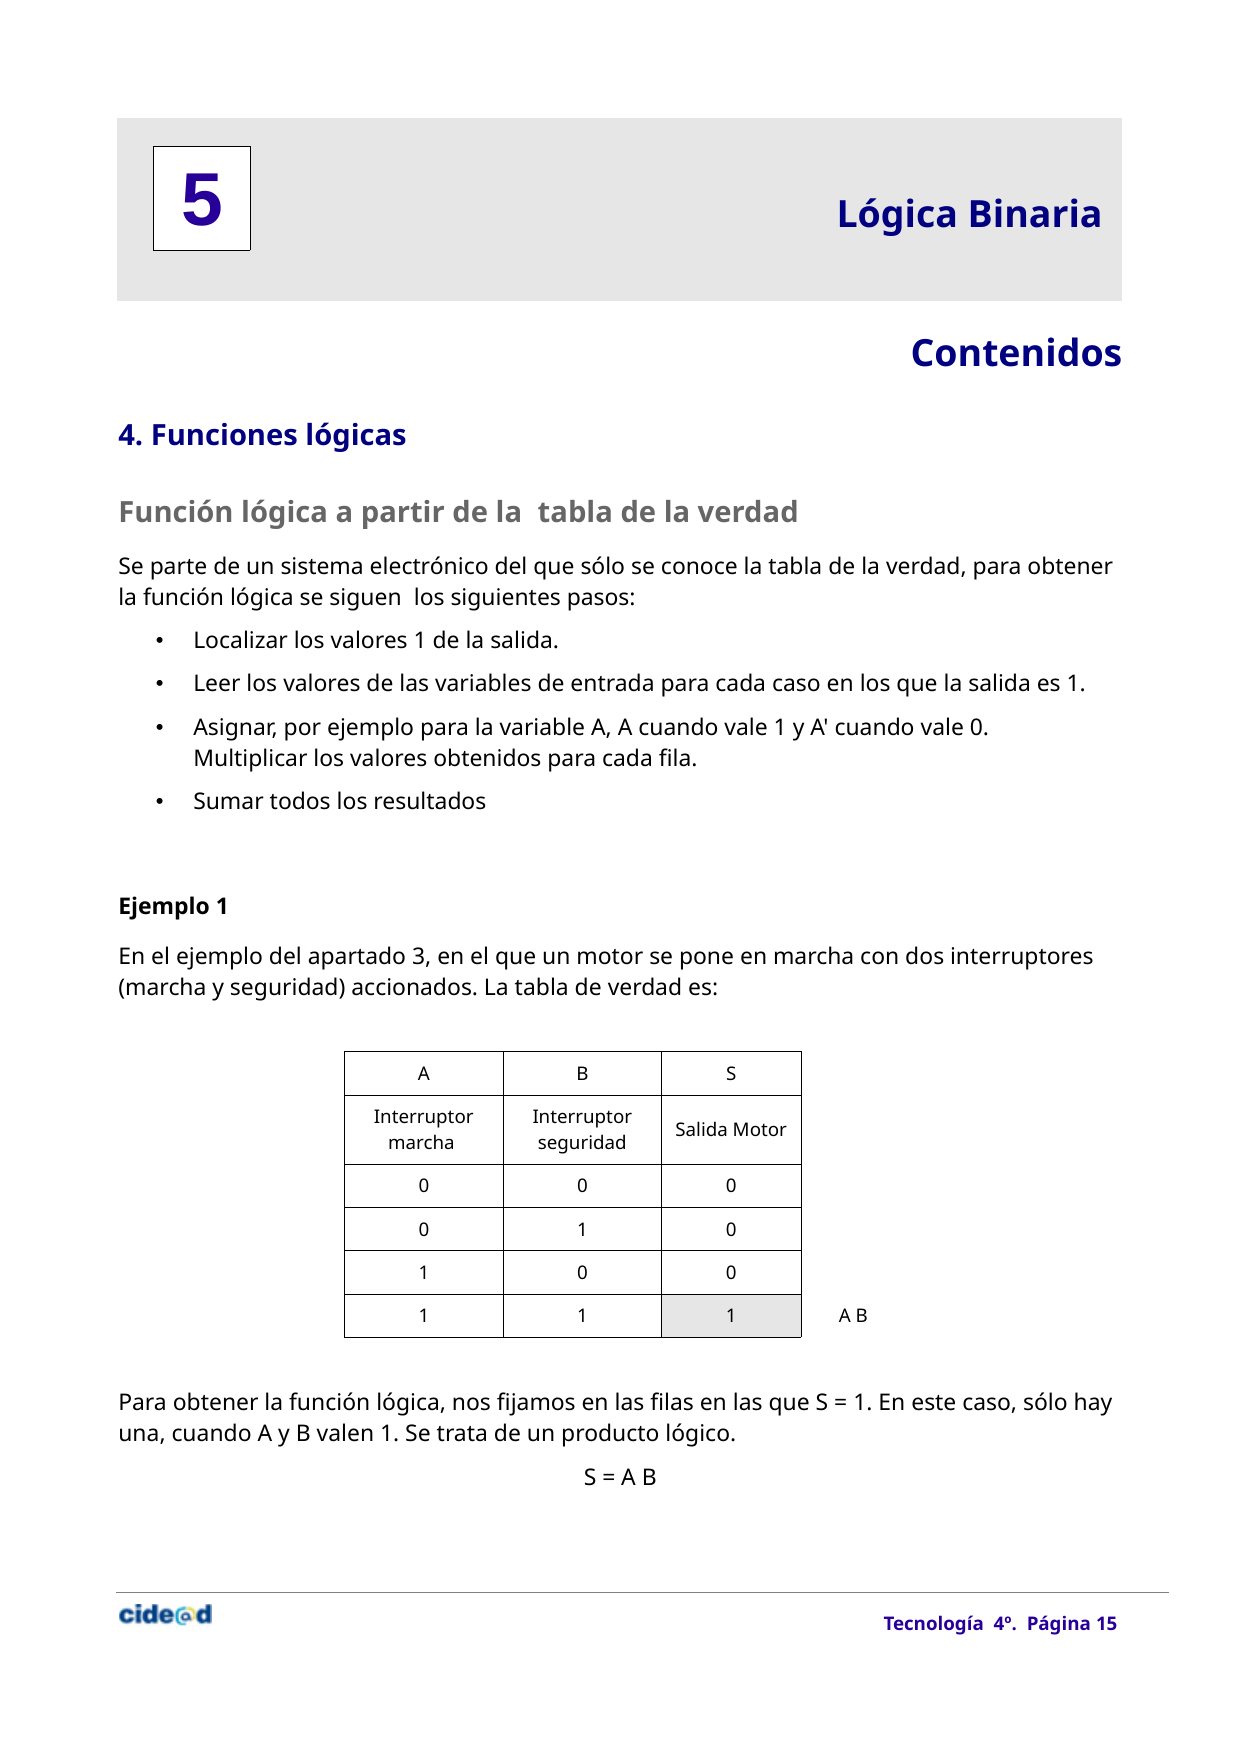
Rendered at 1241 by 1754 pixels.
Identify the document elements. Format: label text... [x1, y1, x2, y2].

list Localizar los valores 1 de la salida. [156, 624, 1122, 655]
table_cell 0 [662, 1165, 801, 1207]
table_cell 1 [504, 1208, 661, 1250]
table_cell 0 [662, 1251, 801, 1293]
list Asignar, por ejemplo para la variable A, A cuando vale 1 y A' cuando vale 0. Multiplicar los valores obtenidos para cada fila. [156, 710, 1122, 773]
title Contenidos [118, 326, 1122, 377]
subtitle Ejemplo 1 [118, 890, 1122, 921]
table_header S [662, 1052, 801, 1095]
table_cell [802, 1207, 896, 1250]
table_cell 1 [345, 1295, 503, 1337]
text S = A B [118, 1460, 1122, 1492]
table_header B [504, 1052, 661, 1095]
subtitle 4. Funciones lógicas [118, 414, 1122, 454]
list Leer los valores de las variables de entrada para cada caso en los que la salida es 1. [156, 667, 1122, 698]
table_cell [802, 1164, 896, 1207]
text Se parte de un sistema electrónico del que sólo se conoce la tabla de la verdad, para obtener la función lógica se siguen los siguientes pasos: [118, 550, 1122, 612]
table_cell 1 [504, 1295, 661, 1337]
table_cell 0 [504, 1251, 661, 1293]
table_cell 1 [345, 1251, 503, 1293]
list Sumar todos los resultados [156, 785, 1122, 816]
picture [118, 1604, 212, 1627]
table_cell 0 [504, 1165, 661, 1207]
table_cell 0 [345, 1208, 503, 1250]
table_cell A B [802, 1294, 896, 1337]
table_cell Salida Motor [662, 1096, 801, 1163]
text En el ejemplo del apartado 3, en el que un motor se pone en marcha con dos interruptores (marcha y seguridad) accionados. La tabla de verdad es: [118, 940, 1122, 1002]
table_cell Interruptor seguridad [504, 1096, 661, 1163]
table_cell [802, 1095, 896, 1163]
table_cell 1 [662, 1295, 801, 1337]
table_header [802, 1051, 896, 1095]
text Para obtener la función lógica, nos fijamos en las filas en las que S = 1. En este caso, sólo hay una, cuando A y B valen 1. Se trata de un producto lógico. [118, 1386, 1122, 1448]
table_header A [345, 1052, 503, 1095]
subtitle Función lógica a partir de la tabla de la verdad [118, 492, 1122, 531]
table_cell 0 [345, 1165, 503, 1207]
table_cell [802, 1250, 896, 1293]
table_cell Interruptor marcha [345, 1096, 503, 1163]
table_cell 0 [662, 1208, 801, 1250]
